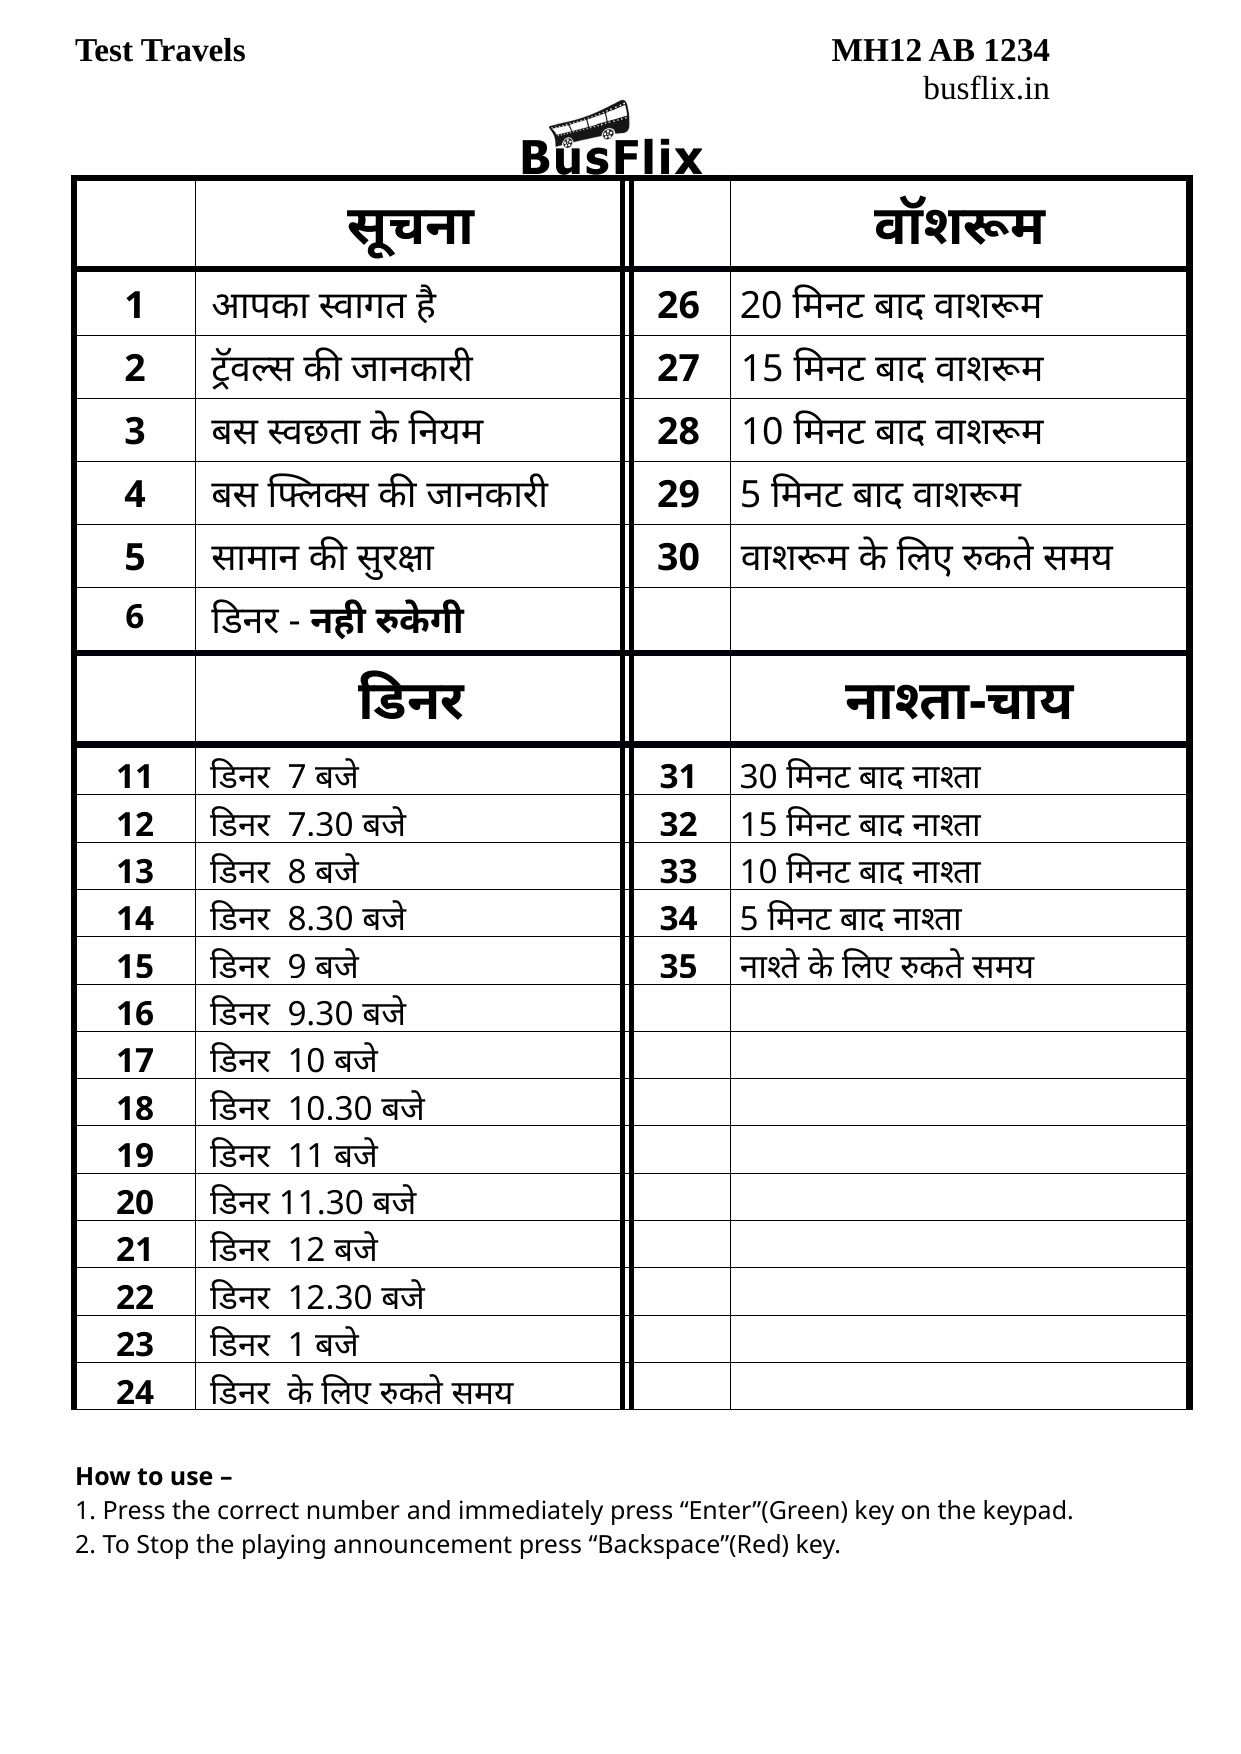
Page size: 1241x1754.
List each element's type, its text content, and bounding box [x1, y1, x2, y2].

table_cell 29 [634, 462, 730, 524]
table_cell 20 [77, 1174, 195, 1220]
table_cell [634, 588, 730, 650]
table_cell सामान की सुरक्षा [196, 525, 620, 587]
table_cell 34 [634, 890, 730, 936]
table_cell डिनर 11 बजे [196, 1126, 620, 1173]
text How to use – [75, 1459, 1165, 1493]
table_cell डिनर 10 बजे [196, 1032, 620, 1078]
table_cell 6 [77, 588, 195, 650]
table_header सूचना [196, 181, 620, 266]
table_cell [731, 1316, 1186, 1362]
table_cell 33 [634, 843, 730, 889]
table_cell नाश्ता-चाय [731, 656, 1186, 741]
table_cell वाशरूम के लिए रुकते समय [731, 525, 1186, 587]
table_cell 14 [77, 890, 195, 936]
table_cell बस फ्लिक्स की जानकारी [196, 462, 620, 524]
table_cell [634, 1221, 730, 1267]
table_cell 30 मिनट बाद नाश्ता [731, 748, 1186, 794]
table_cell [731, 985, 1186, 1031]
table_cell [731, 1126, 1186, 1173]
table_cell 1 [77, 272, 195, 335]
table_cell 3 [77, 399, 195, 461]
table_cell [731, 1079, 1186, 1125]
table_cell डिनर 9 बजे [196, 937, 620, 983]
table_cell डिनर 7.30 बजे [196, 795, 620, 842]
table_cell [634, 1363, 730, 1409]
table_cell [731, 1221, 1186, 1267]
table_cell [77, 656, 195, 741]
table_cell [634, 1079, 730, 1125]
table_cell 31 [634, 748, 730, 794]
table_cell बस स्वछता के नियम [196, 399, 620, 461]
table_cell 19 [77, 1126, 195, 1173]
table_cell 5 मिनट बाद नाश्ता [731, 890, 1186, 936]
table_cell [634, 1316, 730, 1362]
table_cell 21 [77, 1221, 195, 1267]
table_cell डिनर - नही रुकेगी [196, 588, 620, 650]
table_cell 18 [77, 1079, 195, 1125]
table_cell 12 [77, 795, 195, 842]
table_cell 5 मिनट बाद वाशरूम [731, 462, 1186, 524]
table_header वॉशरूम [731, 181, 1186, 266]
table_cell [634, 1268, 730, 1314]
table_cell 11 [77, 748, 195, 794]
table_header [634, 181, 730, 266]
table_cell 16 [77, 985, 195, 1031]
table_cell डिनर 12.30 बजे [196, 1268, 620, 1314]
table_cell डिनर 7 बजे [196, 748, 620, 794]
table_cell [634, 985, 730, 1031]
table_cell [731, 1032, 1186, 1078]
table_cell 2 [77, 336, 195, 398]
table_cell ट्रॅवल्स की जानकारी [196, 336, 620, 398]
table_cell [634, 1126, 730, 1173]
table_cell 23 [77, 1316, 195, 1362]
table_cell [634, 1032, 730, 1078]
table_cell डिनर 8 बजे [196, 843, 620, 889]
table_cell [634, 656, 730, 741]
table_cell [731, 1174, 1186, 1220]
table_cell [634, 1174, 730, 1220]
table_cell डिनर 8.30 बजे [196, 890, 620, 936]
table_cell 20 मिनट बाद वाशरूम [731, 272, 1186, 335]
table_cell डिनर [196, 656, 620, 741]
text 1. Press the correct number and immediately press “Enter”(Green) key on the keypad. [75, 1493, 1165, 1527]
table_cell 13 [77, 843, 195, 889]
table_cell [731, 1268, 1186, 1314]
table_cell 22 [77, 1268, 195, 1314]
table_cell डिनर 10.30 बजे [196, 1079, 620, 1125]
table_cell 15 मिनट बाद वाशरूम [731, 336, 1186, 398]
table_cell 28 [634, 399, 730, 461]
table_cell 35 [634, 937, 730, 983]
table_header [77, 181, 195, 266]
table_cell 15 [77, 937, 195, 983]
table_cell 17 [77, 1032, 195, 1078]
table_cell 27 [634, 336, 730, 398]
table_cell डिनर 1 बजे [196, 1316, 620, 1362]
table_cell 15 मिनट बाद नाश्ता [731, 795, 1186, 842]
table_cell [731, 1363, 1186, 1409]
table_cell 10 मिनट बाद नाश्ता [731, 843, 1186, 889]
text 2. To Stop the playing announcement press “Backspace”(Red) key. [75, 1527, 1165, 1561]
table_cell 30 [634, 525, 730, 587]
table_cell 24 [77, 1363, 195, 1409]
table_cell 4 [77, 462, 195, 524]
table_cell 10 मिनट बाद वाशरूम [731, 399, 1186, 461]
table_cell 5 [77, 525, 195, 587]
table_cell नाश्ते के लिए रुकते समय [731, 937, 1186, 983]
table_cell डिनर 9.30 बजे [196, 985, 620, 1031]
table_cell आपका स्वागत है [196, 272, 620, 335]
table_cell 32 [634, 795, 730, 842]
table_cell 26 [634, 272, 730, 335]
table_cell डिनर 12 बजे [196, 1221, 620, 1267]
table_cell डिनर के लिए रुकते समय [196, 1363, 620, 1409]
table_cell [731, 588, 1186, 650]
table_cell डिनर 11.30 बजे [196, 1174, 620, 1220]
